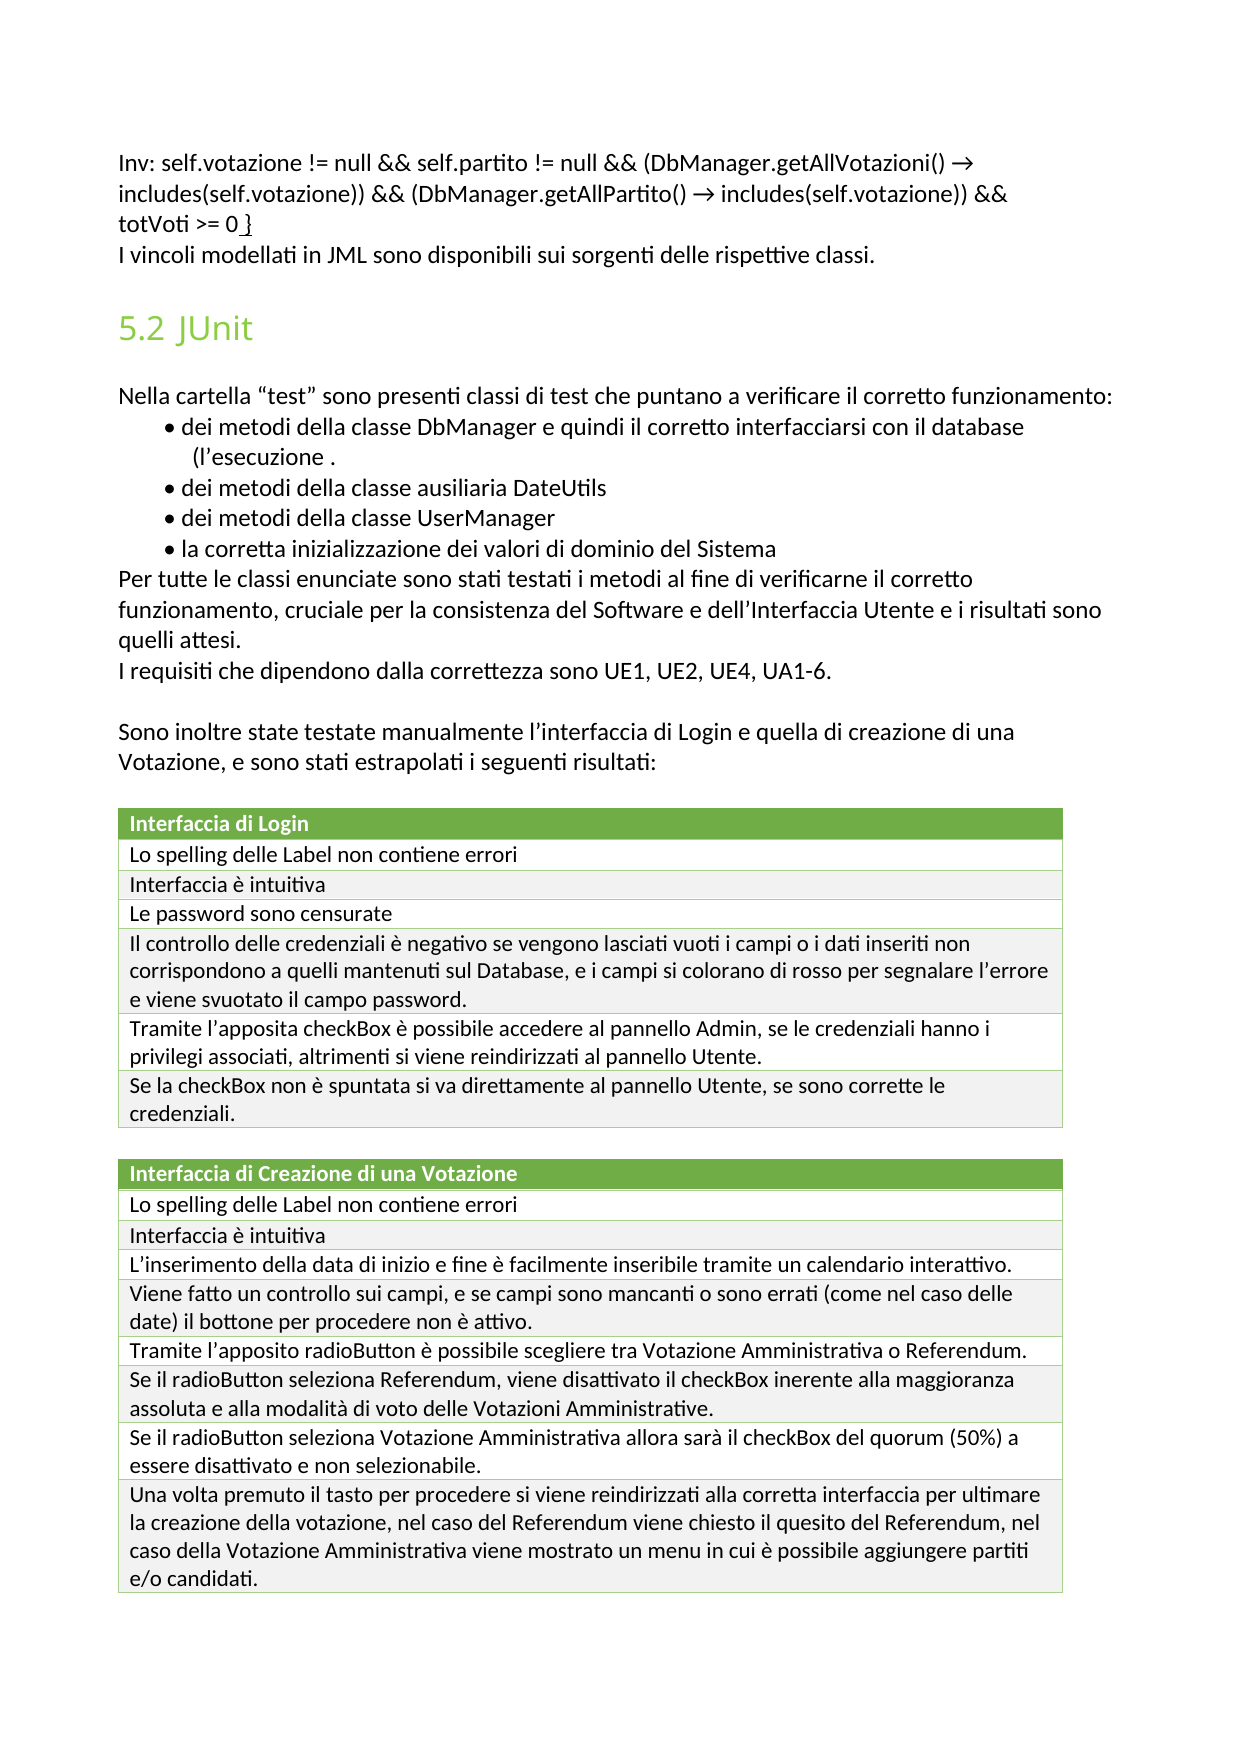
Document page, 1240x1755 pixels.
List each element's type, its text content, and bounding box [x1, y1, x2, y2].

text (l’esecuzione . [118, 441, 1121, 472]
table_cell Se la checkBox non è spuntata si va direttamente al pannello Utente, se sono corrette le credenziali. [119, 1071, 1062, 1127]
text Sono inoltre state testate manualmente l’interfaccia di Login e quella di creazione di una Votazione, e sono stati estrapolati i seguenti risultati: [118, 716, 1121, 777]
table_cell Interfaccia è intuitiva [119, 1221, 1062, 1249]
table_cell Le password sono censurate [119, 900, 1062, 928]
table_header Interfaccia di Creazione di una Votazione [119, 1160, 738, 1189]
table_header Interfaccia di Login [119, 809, 326, 839]
table_cell Una volta premuto il tasto per procedere si viene reindirizzati alla corretta interfaccia per ultimare la creazione della votazione, nel caso del Referendum viene chiesto il quesito del Referendum, nel caso della Votazione Amministrativa viene mostrato un menu in cui è possibile aggiungere partiti e/o candidati. [119, 1480, 1062, 1592]
text • dei metodi della classe ausiliaria DateUtils [118, 472, 1121, 502]
table_header [326, 809, 1062, 839]
table_cell Tramite l’apposita checkBox è possibile accedere al pannello Admin, se le credenziali hanno i privilegi associati, altrimenti si viene reindirizzati al pannello Utente. [119, 1014, 1062, 1070]
table_cell Viene fatto un controllo sui campi, e se campi sono mancanti o sono errati (come nel caso delle date) il bottone per procedere non è attivo. [119, 1280, 1062, 1336]
text • dei metodi della classe UserManager [118, 502, 1121, 533]
text Inv: self.votazione != null && self.partito != null && (DbManager.getAllVotazioni() → includes(self.votazione)) && (DbManager.getAllPartito() → includes(self.votazione)) && [118, 148, 1121, 209]
table_cell Lo spelling delle Label non contiene errori [119, 1191, 1062, 1220]
text Nella cartella “test” sono presenti classi di test che puntano a verificare il corretto funzionamento: [118, 380, 1121, 411]
table_cell L’inserimento della data di inizio e fine è facilmente inseribile tramite un calendario interattivo. [119, 1250, 1062, 1278]
table_cell Tramite l’apposito radioButton è possibile scegliere tra Votazione Amministrativa o Referendum. [119, 1337, 1062, 1364]
text Per tutte le classi enunciate sono stati testati i metodi al fine di verificarne il corretto funzionamento, cruciale per la consistenza del Software e dell’Interfaccia Utente e i risultati sono quelli attesi. [118, 563, 1121, 655]
text • dei metodi della classe DbManager e quindi il corretto interfacciarsi con il database [118, 411, 1121, 441]
text • la corretta inizializzazione dei valori di dominio del Sistema [118, 533, 1121, 563]
table_cell Se il radioButton seleziona Votazione Amministrativa allora sarà il checkBox del quorum (50%) a essere disattivato e non selezionabile. [119, 1423, 1062, 1479]
text totVoti >= 0 } [118, 209, 1121, 239]
text I requisiti che dipendono dalla correttezza sono UE1, UE2, UE4, UA1-6. [118, 655, 1121, 686]
table_cell Interfaccia è intuitiva [119, 871, 1062, 898]
text I vincoli modellati in JML sono disponibili sui sorgenti delle rispettive classi. [118, 239, 1121, 270]
table_cell Lo spelling delle Label non contiene errori [119, 840, 1062, 869]
table_cell Il controllo delle credenziali è negativo se vengono lasciati vuoti i campi o i dati inseriti non corrispondono a quelli mantenuti sul Database, e i campi si colorano di rosso per segnalare l’errore e viene svuotato il campo password. [119, 929, 1062, 1013]
subtitle JUnit [118, 304, 1121, 350]
table_header [738, 1160, 1062, 1189]
table_cell Se il radioButton seleziona Referendum, viene disattivato il checkBox inerente alla maggioranza assoluta e alla modalità di voto delle Votazioni Amministrative. [119, 1366, 1062, 1422]
